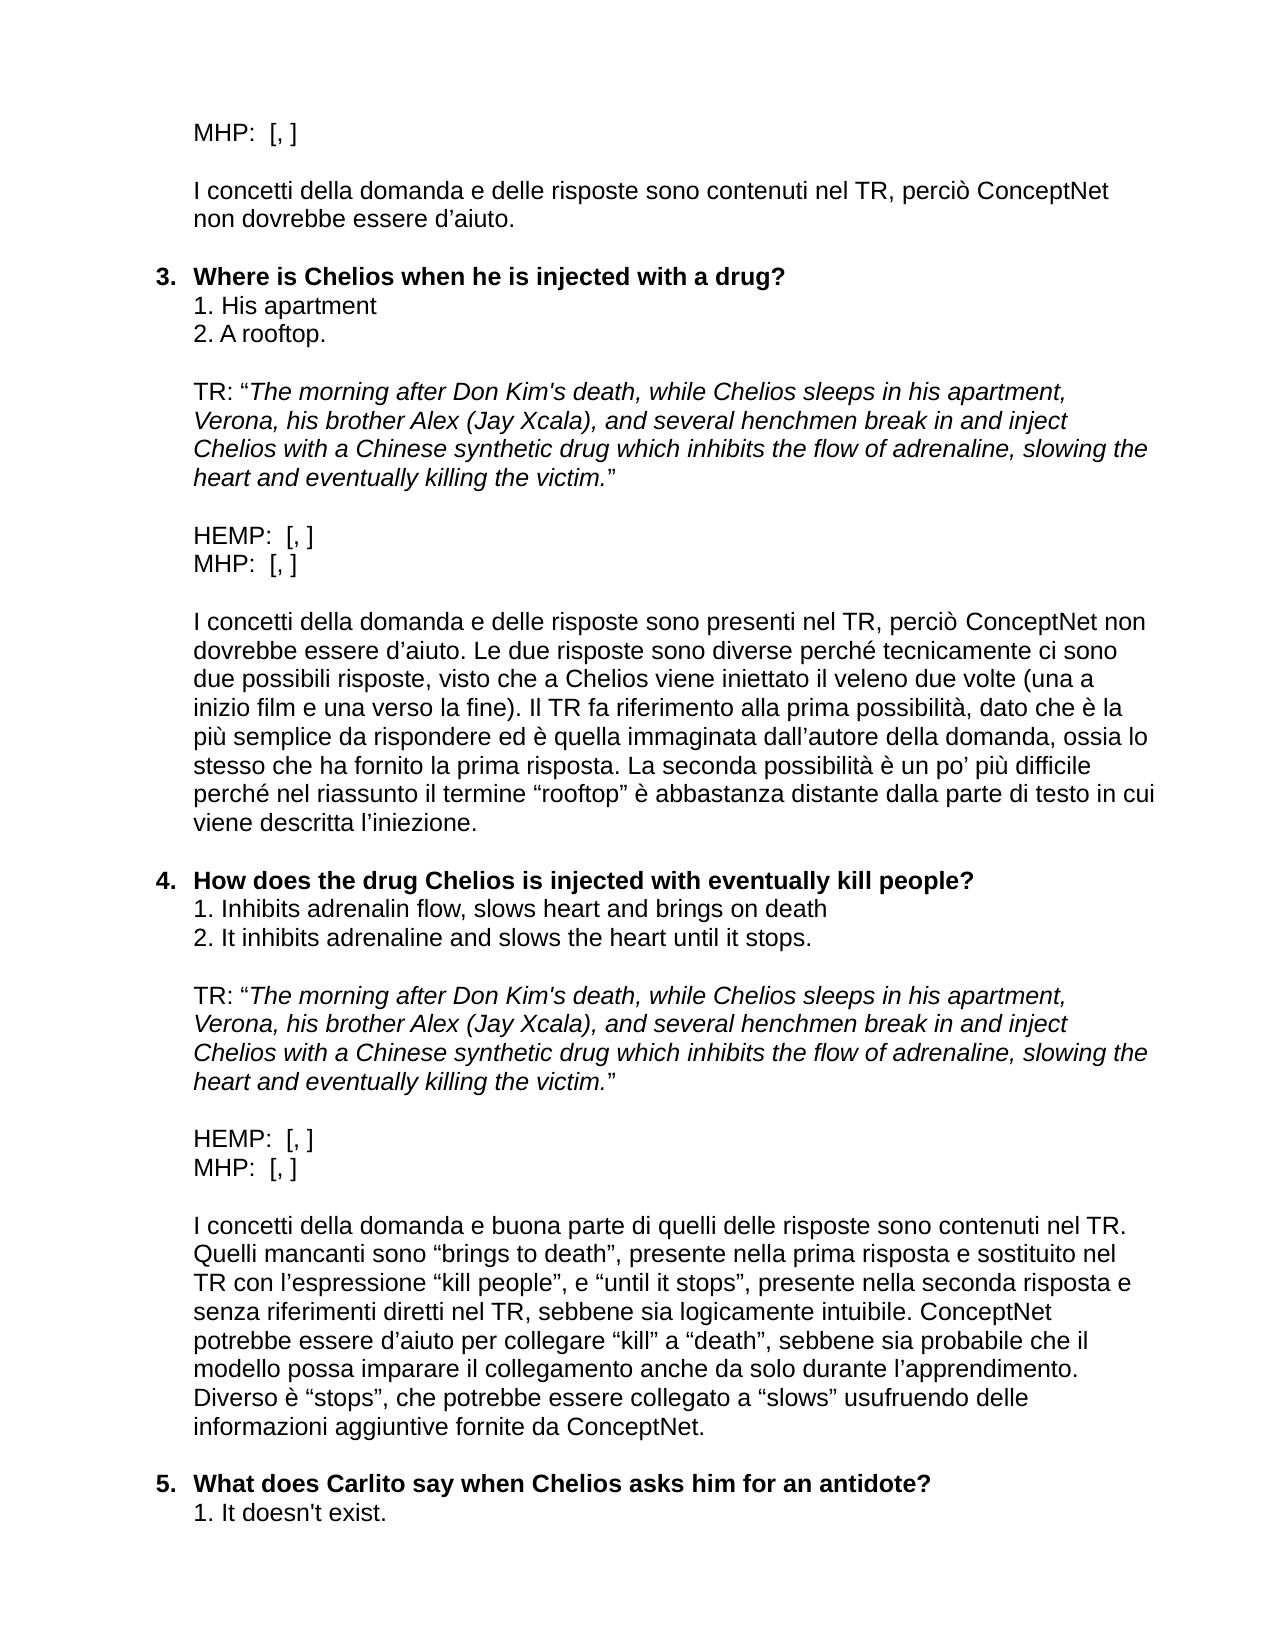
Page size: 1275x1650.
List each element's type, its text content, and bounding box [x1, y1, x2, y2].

list What does Carlito say when Chelios asks him for an antidote? 1. It doesn't exist. [156, 1469, 1157, 1527]
list Where is Chelios when he is injected with a drug? 1. His apartment 2. A rooftop. TR: “The morning after Don Kim's death, while Chelios sleeps in his apartment, Verona, his brother Alex (Jay Xcala), and several henchmen break in and inject Chelios with a Chinese synthetic drug which inhibits the flow of adrenaline, slowing the heart and eventually killing the victim.” HEMP: [, ] MHP: [, ] I concetti della domanda e delle risposte sono presenti nel TR, perciò ConceptNet non dovrebbe essere d’aiuto. Le due risposte sono diverse perché tecnicamente ci sono due possibili risposte, visto che a Chelios viene iniettato il veleno due volte (una a inizio film e una verso la fine). Il TR fa riferimento alla prima possibilità, dato che è la più semplice da rispondere ed è quella immaginata dall’autore della domanda, ossia lo stesso che ha fornito la prima risposta. La seconda possibilità è un po’ più difficile perché nel riassunto il termine “rooftop” è abbastanza distante dalla parte di testo in cui viene descritta l’iniezione. [156, 262, 1157, 866]
list MHP: [, ] I concetti della domanda e delle risposte sono contenuti nel TR, perciò ConceptNet non dovrebbe essere d’aiuto. [156, 118, 1157, 262]
list How does the drug Chelios is injected with eventually kill people? 1. Inhibits adrenalin flow, slows heart and brings on death 2. It inhibits adrenaline and slows the heart until it stops. TR: “The morning after Don Kim's death, while Chelios sleeps in his apartment, Verona, his brother Alex (Jay Xcala), and several henchmen break in and inject Chelios with a Chinese synthetic drug which inhibits the flow of adrenaline, slowing the heart and eventually killing the victim.” HEMP: [, ] MHP: [, ] I concetti della domanda e buona parte di quelli delle risposte sono contenuti nel TR. Quelli mancanti sono “brings to death”, presente nella prima risposta e sostituito nel TR con l’espressione “kill people”, e “until it stops”, presente nella seconda risposta e senza riferimenti diretti nel TR, sebbene sia logicamente intuibile. ConceptNet potrebbe essere d’aiuto per collegare “kill” a “death”, sebbene sia probabile che il modello possa imparare il collegamento anche da solo durante l’apprendimento. Diverso è “stops”, che potrebbe essere collegato a “slows” usufruendo delle informazioni aggiuntive fornite da ConceptNet. [156, 866, 1157, 1469]
